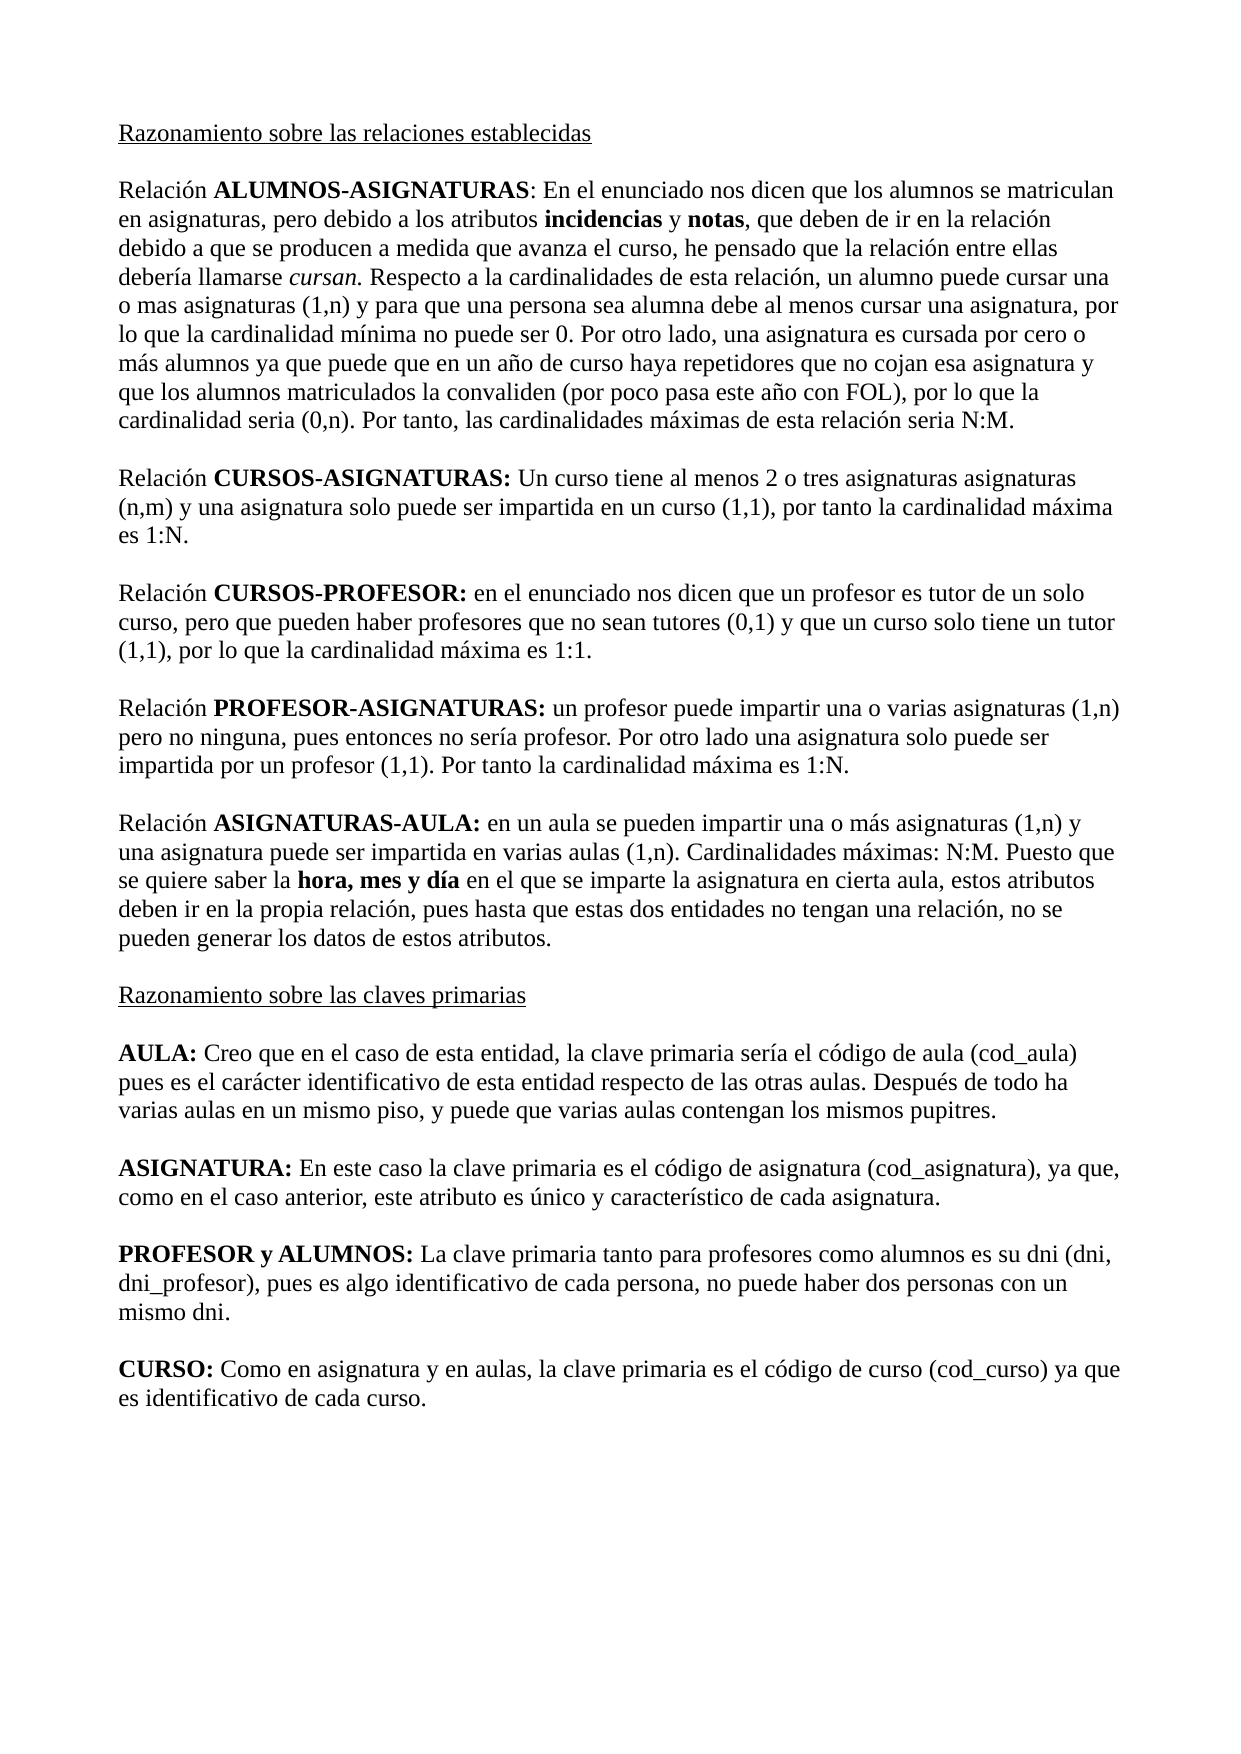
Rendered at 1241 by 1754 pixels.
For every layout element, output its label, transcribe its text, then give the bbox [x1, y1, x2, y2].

text Relación ASIGNATURAS-AULA: en un aula se pueden impartir una o más asignaturas (1,n) y una asignatura puede ser impartida en varias aulas (1,n). Cardinalidades máximas: N:M. Puesto que se quiere saber la hora, mes y día en el que se imparte la asignatura en cierta aula, estos atributos deben ir en la propia relación, pues hasta que estas dos entidades no tengan una relación, no se pueden generar los datos de estos atributos. [118, 808, 1122, 952]
text PROFESOR y ALUMNOS: La clave primaria tanto para profesores como alumnos es su dni (dni, dni_profesor), pues es algo identificativo de cada persona, no puede haber dos personas con un mismo dni. [118, 1239, 1122, 1326]
text Relación ALUMNOS-ASIGNATURAS: En el enunciado nos dicen que los alumnos se matriculan en asignaturas, pero debido a los atributos incidencias y notas, que deben de ir en la relación debido a que se producen a medida que avanza el curso, he pensado que la relación entre ellas debería llamarse cursan. Respecto a la cardinalidades de esta relación, un alumno puede cursar una o mas asignaturas (1,n) y para que una persona sea alumna debe al menos cursar una asignatura, por lo que la cardinalidad mínima no puede ser 0. Por otro lado, una asignatura es cursada por cero o más alumnos ya que puede que en un año de curso haya repetidores que no cojan esa asignatura y que los alumnos matriculados la convaliden (por poco pasa este año con FOL), por lo que la cardinalidad seria (0,n). Por tanto, las cardinalidades máximas de esta relación seria N:M. [118, 176, 1122, 434]
text ASIGNATURA: En este caso la clave primaria es el código de asignatura (cod_asignatura), ya que, como en el caso anterior, este atributo es único y característico de cada asignatura. [118, 1153, 1122, 1211]
text Relación PROFESOR-ASIGNATURAS: un profesor puede impartir una o varias asignaturas (1,n) pero no ninguna, pues entonces no sería profesor. Por otro lado una asignatura solo puede ser impartida por un profesor (1,1). Por tanto la cardinalidad máxima es 1:N. [118, 693, 1122, 779]
text CURSO: Como en asignatura y en aulas, la clave primaria es el código de curso (cod_curso) ya que es identificativo de cada curso. [118, 1354, 1122, 1412]
text Razonamiento sobre las claves primarias [118, 981, 1122, 1009]
text Razonamiento sobre las relaciones establecidas [118, 118, 1122, 147]
text AULA: Creo que en el caso de esta entidad, la clave primaria sería el código de aula (cod_aula) pues es el carácter identificativo de esta entidad respecto de las otras aulas. Después de todo ha varias aulas en un mismo piso, y puede que varias aulas contengan los mismos pupitres. [118, 1038, 1122, 1124]
text Relación CURSOS-ASIGNATURAS: Un curso tiene al menos 2 o tres asignaturas asignaturas (n,m) y una asignatura solo puede ser impartida en un curso (1,1), por tanto la cardinalidad máxima es 1:N. [118, 463, 1122, 549]
text Relación CURSOS-PROFESOR: en el enunciado nos dicen que un profesor es tutor de un solo curso, pero que pueden haber profesores que no sean tutores (0,1) y que un curso solo tiene un tutor (1,1), por lo que la cardinalidad máxima es 1:1. [118, 578, 1122, 664]
